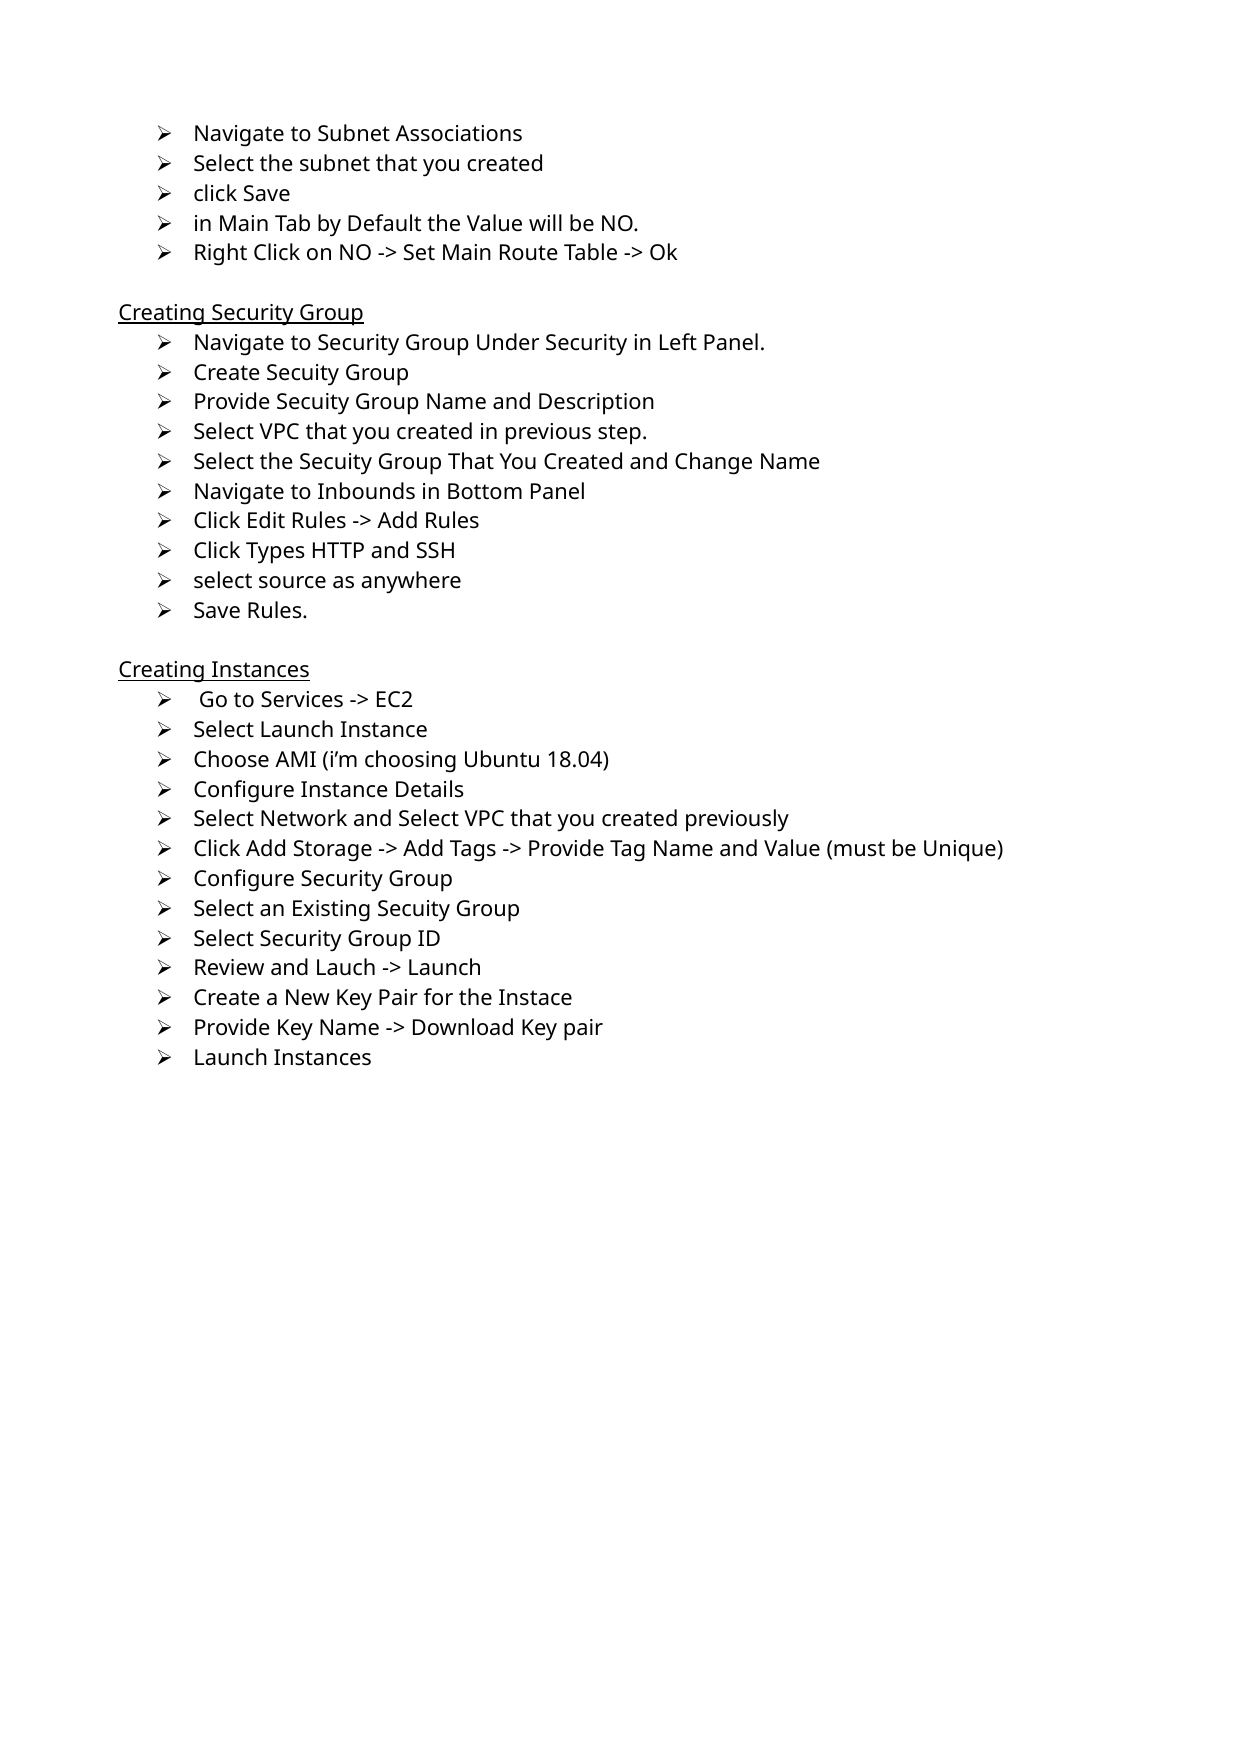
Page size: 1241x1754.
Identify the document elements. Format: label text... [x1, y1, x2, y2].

list Go to Services -> EC2 [156, 684, 1122, 714]
text Creating Instances [118, 654, 1122, 684]
list in Main Tab by Default the Value will be NO. [156, 207, 1122, 237]
list Click Edit Rules -> Add Rules [156, 505, 1122, 535]
list Navigate to Security Group Under Security in Left Panel. [156, 327, 1122, 356]
list Select an Existing Secuity Group [156, 893, 1122, 922]
list Navigate to Inbounds in Bottom Panel [156, 476, 1122, 505]
list Select Security Group ID [156, 922, 1122, 952]
list Select the Secuity Group That You Created and Change Name [156, 446, 1122, 476]
list Review and Lauch -> Launch [156, 952, 1122, 982]
list Select the subnet that you created [156, 148, 1122, 178]
list Choose AMI (i’m choosing Ubuntu 18.04) [156, 744, 1122, 773]
list Navigate to Subnet Associations [156, 118, 1122, 148]
list Configure Security Group [156, 863, 1122, 893]
list Select Network and Select VPC that you created previously [156, 803, 1122, 833]
list Select Launch Instance [156, 714, 1122, 744]
list Launch Instances [156, 1042, 1122, 1071]
list Create a New Key Pair for the Instace [156, 982, 1122, 1012]
list Right Click on NO -> Set Main Route Table -> Ok [156, 237, 1122, 267]
list Create Secuity Group [156, 356, 1122, 386]
list Click Types HTTP and SSH [156, 535, 1122, 565]
list select source as anywhere [156, 565, 1122, 595]
list Provide Key Name -> Download Key pair [156, 1012, 1122, 1042]
list Save Rules. [156, 595, 1122, 624]
list Configure Instance Details [156, 773, 1122, 803]
list Click Add Storage -> Add Tags -> Provide Tag Name and Value (must be Unique) [156, 833, 1122, 863]
list Provide Secuity Group Name and Description [156, 386, 1122, 416]
list click Save [156, 178, 1122, 207]
text Creating Security Group [118, 297, 1122, 327]
list Select VPC that you created in previous step. [156, 416, 1122, 446]
